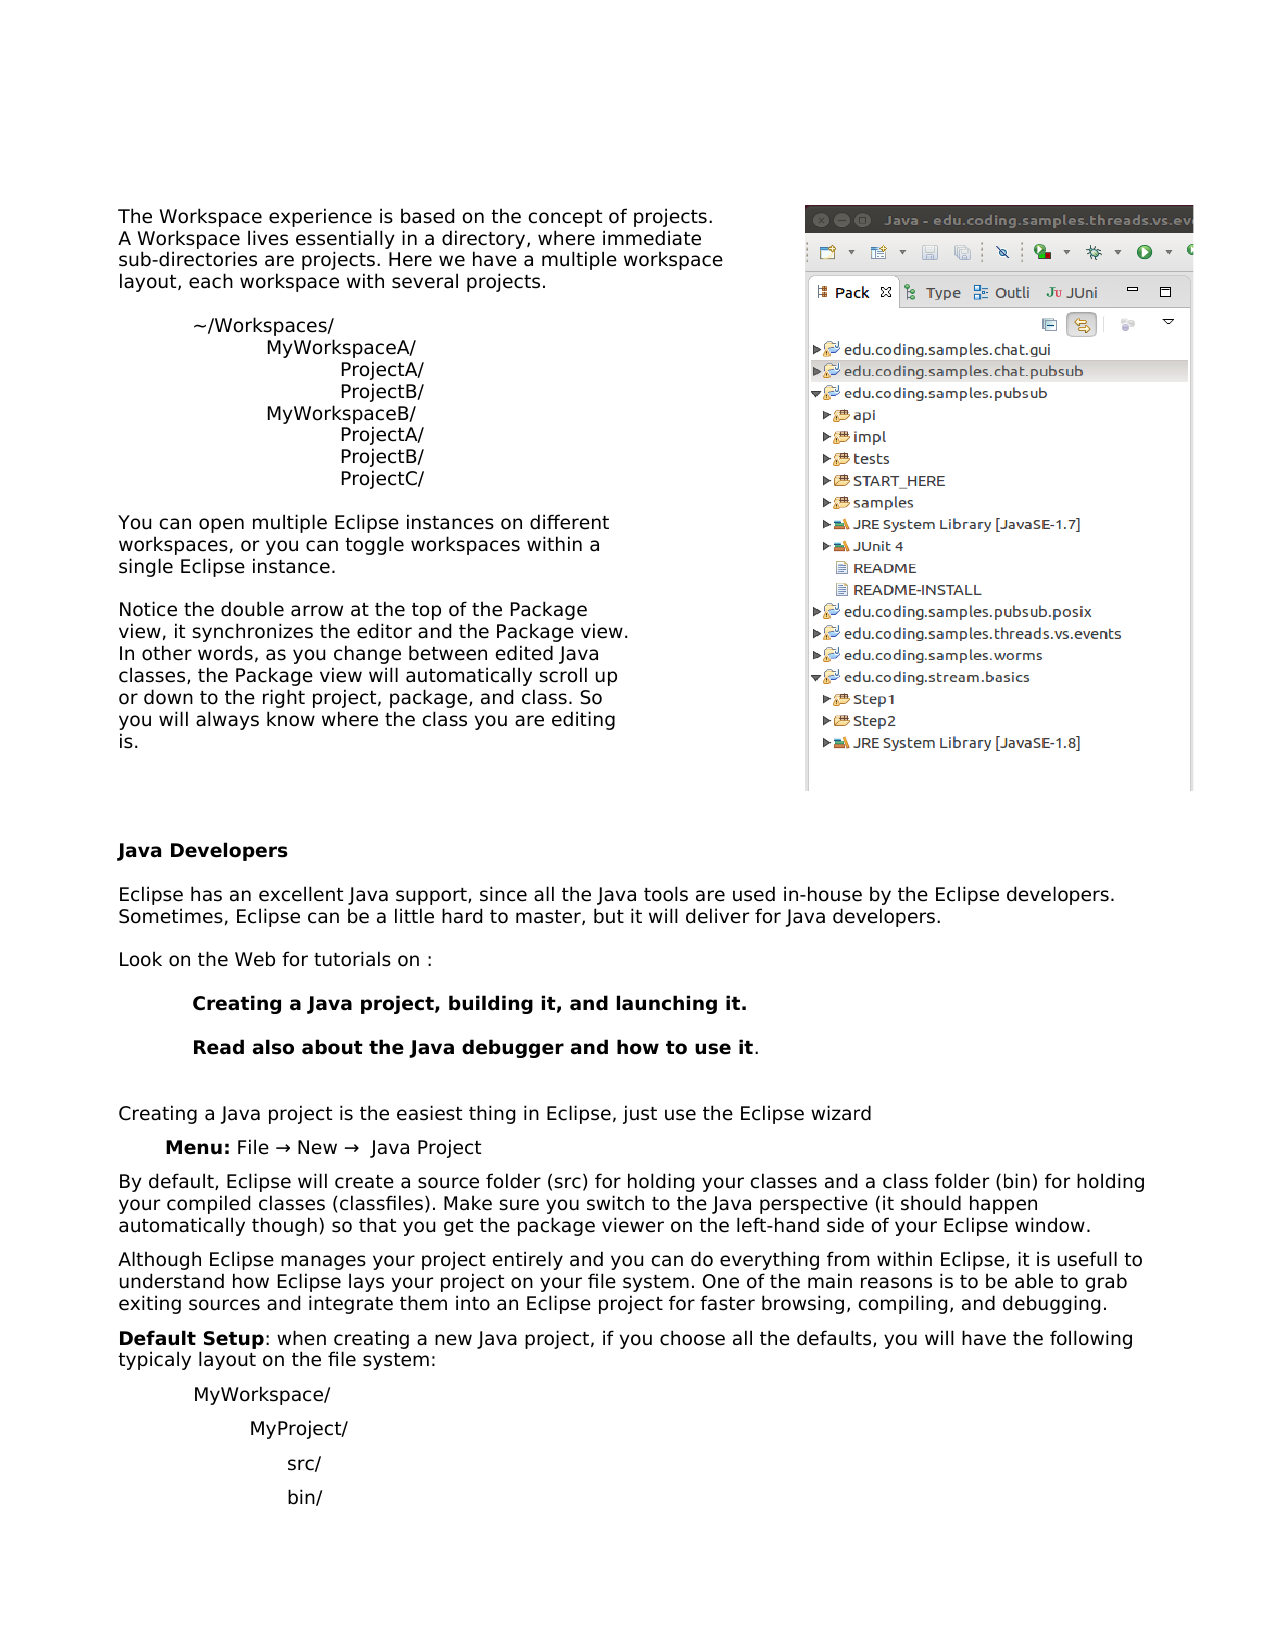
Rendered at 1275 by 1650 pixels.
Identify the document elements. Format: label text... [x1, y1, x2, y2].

text src/ [287, 1452, 1157, 1474]
text MyWorkspaceA/ [118, 337, 641, 359]
text Creating a Java project, building it, and launching it. [118, 993, 1157, 1015]
text ~/Workspaces/ [118, 315, 641, 337]
text Read also about the Java debugger and how to use it. [118, 1037, 1157, 1059]
text MyWorkspaceB/ [118, 402, 641, 424]
text Notice the double arrow at the top of the Package view, it synchronizes the editor and the Package view. In other words, as you change between edited Java classes, the Package view will automatically scroll up or down to the right project, package, and class. So you will always know where the class you are editing is. [118, 599, 641, 752]
text ProjectB/ [118, 381, 641, 402]
text ProjectB/ [118, 446, 641, 468]
text Java Developers [118, 840, 1157, 862]
picture [805, 205, 1194, 791]
list By default, Eclipse will create a source folder (src) for holding your classes and a class folder (bin) for holding your compiled classes (classfiles). Make sure you switch to the Java perspective (it should happen automatically though) so that you get the package viewer on the left-hand side of your Eclipse window. [118, 1171, 1157, 1237]
list Default Setup: when creating a new Java project, if you choose all the defaults, you will have the following typicaly layout on the file system: [118, 1327, 1157, 1371]
text bin/ [287, 1487, 1157, 1509]
text Look on the Web for tutorials on : [118, 949, 1157, 971]
text ProjectA/ [118, 359, 641, 381]
list Menu: File → New → Java Project [165, 1137, 1157, 1159]
text The Workspace experience is based on the concept of projects. A Workspace lives essentially in a directory, where immediate sub-directories are projects. Here we have a multiple workspace layout, each workspace with several projects. [118, 206, 726, 293]
text You can open multiple Eclipse instances on different workspaces, or you can toggle workspaces within a single Eclipse instance. [118, 512, 641, 577]
text ProjectC/ [118, 468, 641, 490]
list Although Eclipse manages your project entirely and you can do everything from within Eclipse, it is usefull to understand how Eclipse lays your project on your file system. One of the main reasons is to be able to grab exiting sources and integrate them into an Eclipse project for faster browsing, compiling, and debugging. [118, 1249, 1157, 1315]
text ProjectA/ [118, 424, 641, 446]
text MyProject/ [249, 1418, 1157, 1440]
list Creating a Java project is the easiest thing in Eclipse, just use the Eclipse wizard [118, 1102, 1157, 1124]
text Eclipse has an excellent Java support, since all the Java tools are used in-house by the Eclipse developers. Sometimes, Eclipse can be a little hard to master, but it will deliver for Java developers. [118, 884, 1157, 927]
text MyWorkspace/ [193, 1384, 1157, 1406]
